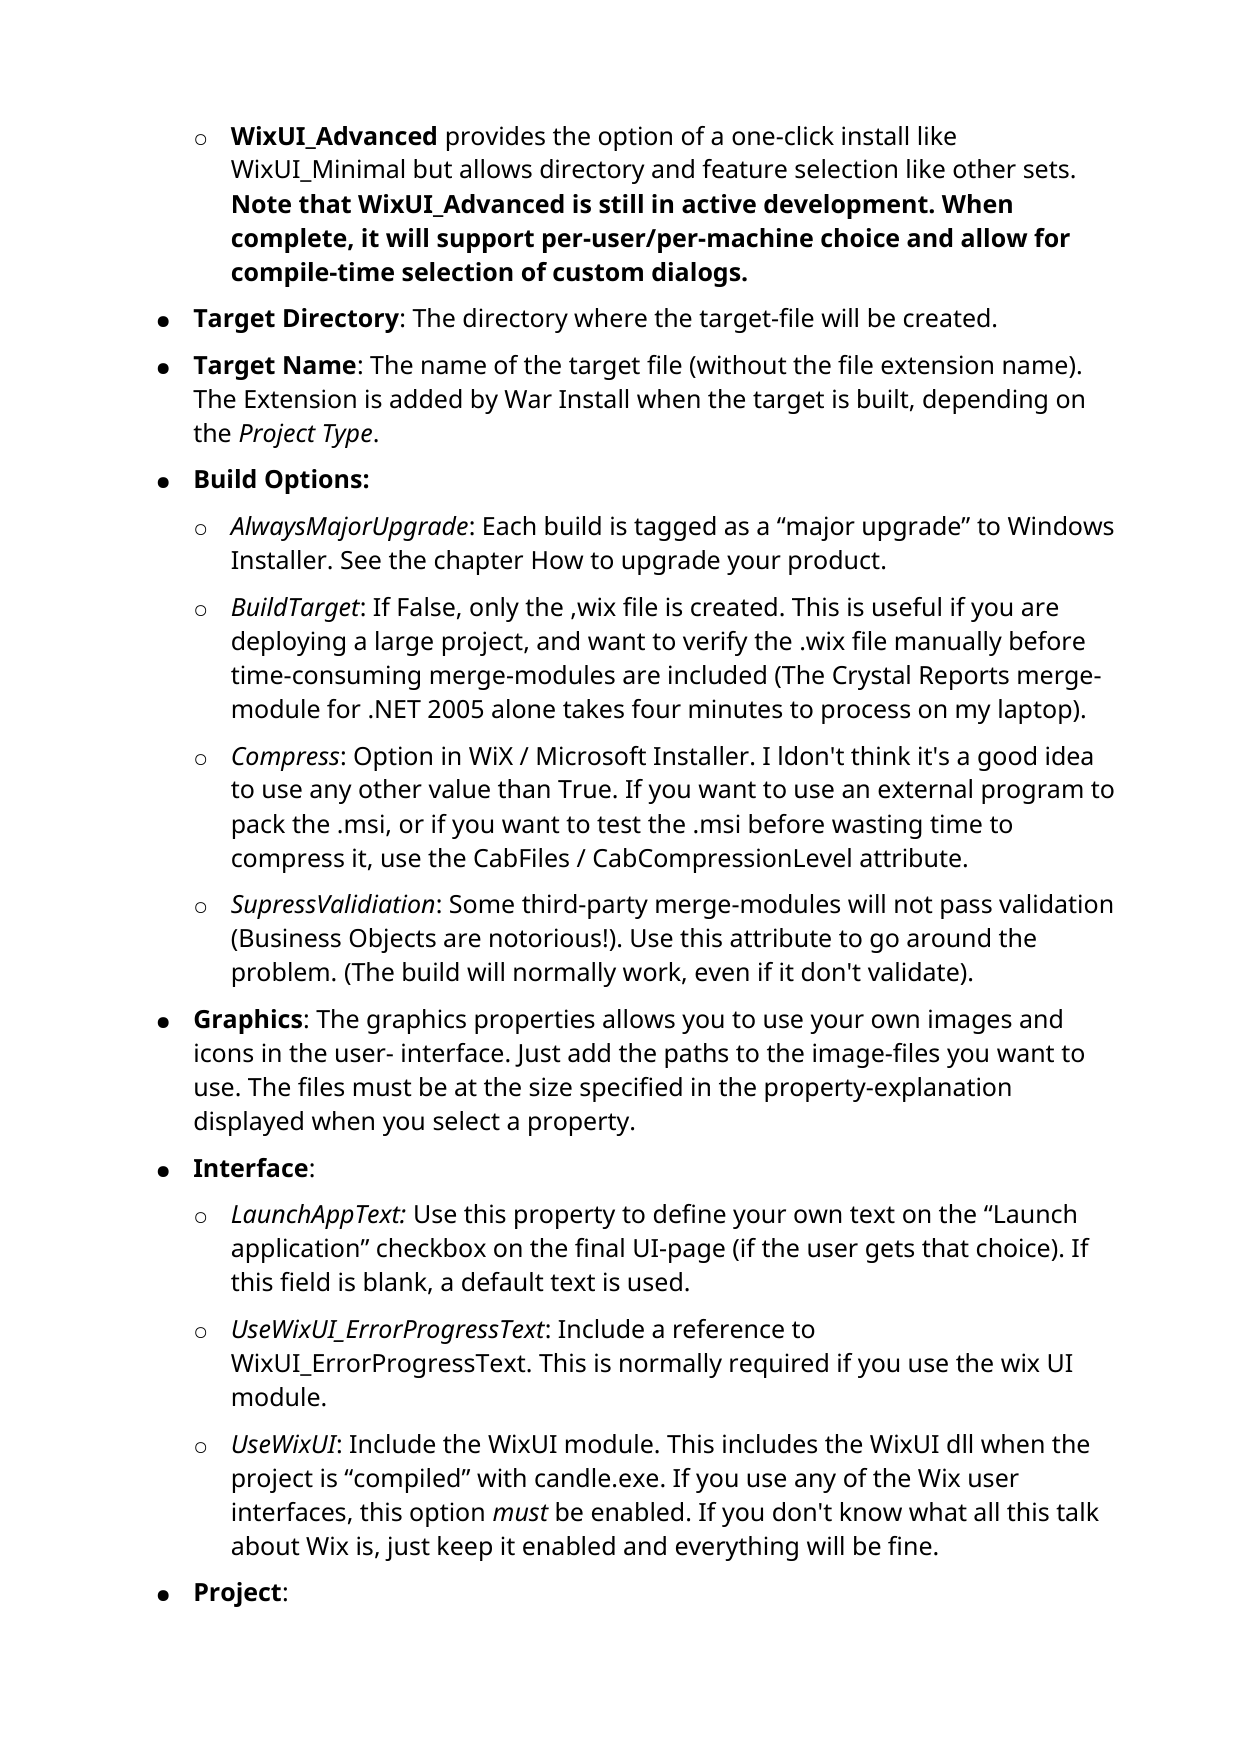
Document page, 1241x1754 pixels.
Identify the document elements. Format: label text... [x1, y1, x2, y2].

list Target Directory: The directory where the target-file will be created. [156, 301, 1122, 335]
list BuildTarget: If False, only the ,wix file is created. This is useful if you are deploying a large project, and want to verify the .wix file manually before time-consuming merge-modules are included (The Crystal Reports merge-module for .NET 2005 alone takes four minutes to process on my laptop). [193, 589, 1122, 726]
list UseWixUI_ErrorProgressText: Include a reference to WixUI_ErrorProgressText. This is normally required if you use the wix UI module. [193, 1312, 1122, 1414]
list AlwaysMajorUpgrade: Each build is tagged as a “major upgrade” to Windows Installer. See the chapter How to upgrade your product. [193, 509, 1122, 577]
list Graphics: The graphics properties allows you to use your own images and icons in the user- interface. Just add the paths to the image-files you want to use. The files must be at the size specified in the property-explanation displayed when you select a property. [156, 1002, 1122, 1138]
list LaunchAppText: Use this property to define your own text on the “Launch application” checkbox on the final UI-page (if the user gets that choice). If this field is blank, a default text is used. [193, 1197, 1122, 1299]
list Build Options: [156, 462, 1122, 496]
list Compress: Option in WiX / Microsoft Installer. I ldon't think it's a good idea to use any other value than True. If you want to use an external program to pack the .msi, or if you want to test the .msi before wasting time to compress it, use the CabFiles / CabCompressionLevel attribute. [193, 738, 1122, 874]
list Project: [156, 1575, 1122, 1609]
list Target Name: The name of the target file (without the file extension name). The Extension is added by War Install when the target is built, depending on the Project Type. [156, 347, 1122, 450]
list SupressValidiation: Some third-party merge-modules will not pass validation (Business Objects are notorious!). Use this attribute to go around the problem. (The build will normally work, even if it don't validate). [193, 887, 1122, 989]
list Interface: [156, 1150, 1122, 1184]
list WixUI_Advanced provides the option of a one-click install like WixUI_Minimal but allows directory and feature selection like other sets. Note that WixUI_Advanced is still in active development. When complete, it will support per-user/per-machine choice and allow for compile-time selection of custom dialogs. [193, 118, 1122, 288]
list UseWixUI: Include the WixUI module. This includes the WixUI dll when the project is “compiled” with candle.exe. If you use any of the Wix user interfaces, this option must be enabled. If you don't know what all this talk about Wix is, just keep it enabled and everything will be fine. [193, 1426, 1122, 1562]
